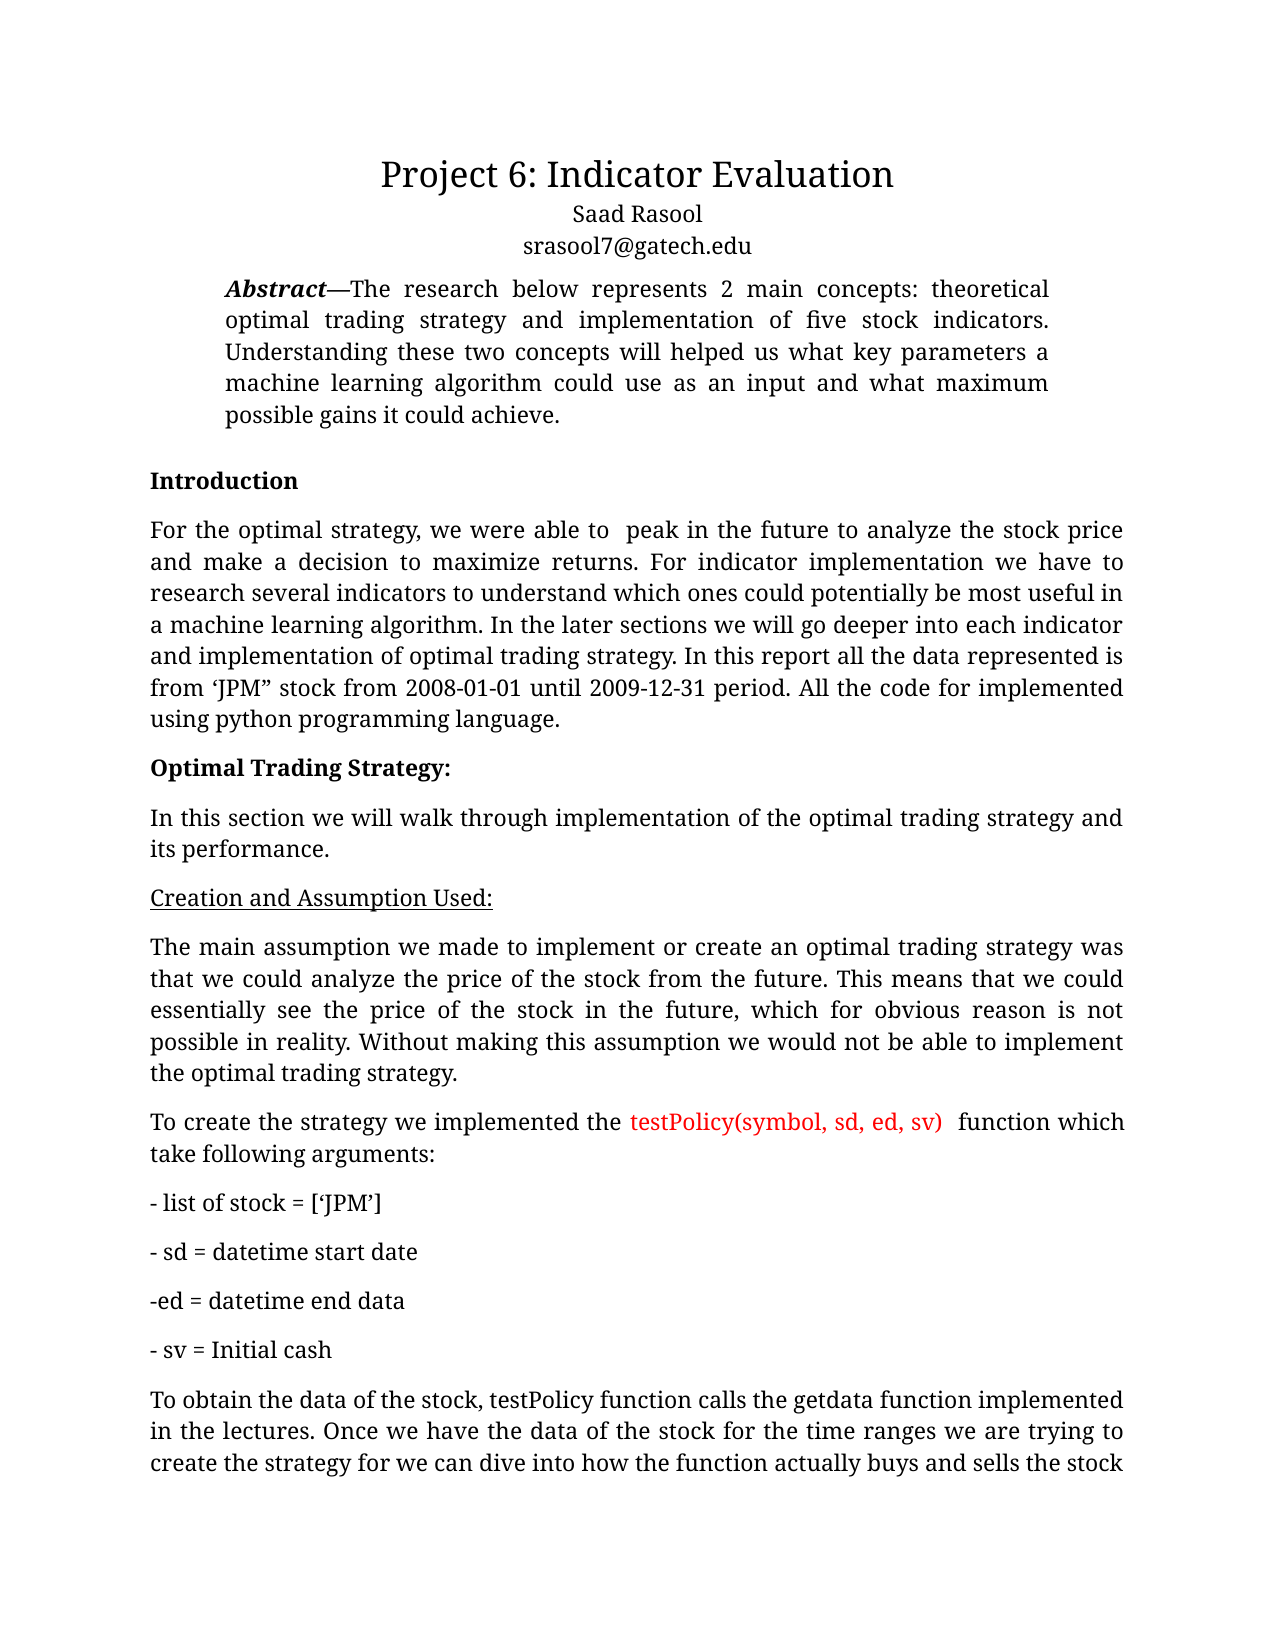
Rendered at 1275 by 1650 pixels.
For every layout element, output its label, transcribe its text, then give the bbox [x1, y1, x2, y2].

text Optimal Trading Strategy: [150, 752, 1125, 784]
text To create the strategy we implemented the testPolicy(symbol, sd, ed, sv) function which take following arguments: [150, 1106, 1125, 1169]
text To obtain the data of the stock, testPolicy function calls the getdata function implemented in the lectures. Once we have the data of the stock for the time ranges we are trying to create the strategy for we can dive into how the function actually buys and sells the stock [150, 1383, 1125, 1478]
text Creation and Assumption Used: [150, 882, 1125, 913]
text - list of stock = [‘JPM’] [150, 1187, 1125, 1218]
text Introduction [150, 465, 1050, 497]
text In this section we will walk through implementation of the optimal trading strategy and its performance. [150, 801, 1125, 864]
text - sd = datetime start date [150, 1236, 1125, 1267]
text -ed = datetime end data [150, 1285, 1125, 1317]
text - sv = Initial cash [150, 1334, 1125, 1366]
text For the optimal strategy, we were able to peak in the future to analyze the stock price and make a decision to maximize returns. For indicator implementation we have to research several indicators to understand which ones could potentially be most useful in a machine learning algorithm. In the later sections we will go deeper into each indicator and implementation of optimal trading strategy. In this report all the data represented is from ‘JPM” stock from 2008-01-01 until 2009-12-31 period. All the code for implemented using python programming language. [150, 514, 1125, 734]
text The main assumption we made to implement or create an optimal trading strategy was that we could analyze the price of the stock from the future. This means that we could essentially see the price of the stock in the future, which for obvious reason is not possible in reality. Without making this assumption we would not be able to implement the optimal trading strategy. [150, 931, 1125, 1088]
text Abstract—The research below represents 2 main concepts: theoretical optimal trading strategy and implementation of five stock indicators. Understanding these two concepts will helped us what key parameters a machine learning algorithm could use as an input and what maximum possible gains it could achieve. [225, 273, 1050, 430]
text Project 6: Indicator Evaluation Saad Rasool srasool7@gatech.edu [150, 150, 1125, 261]
